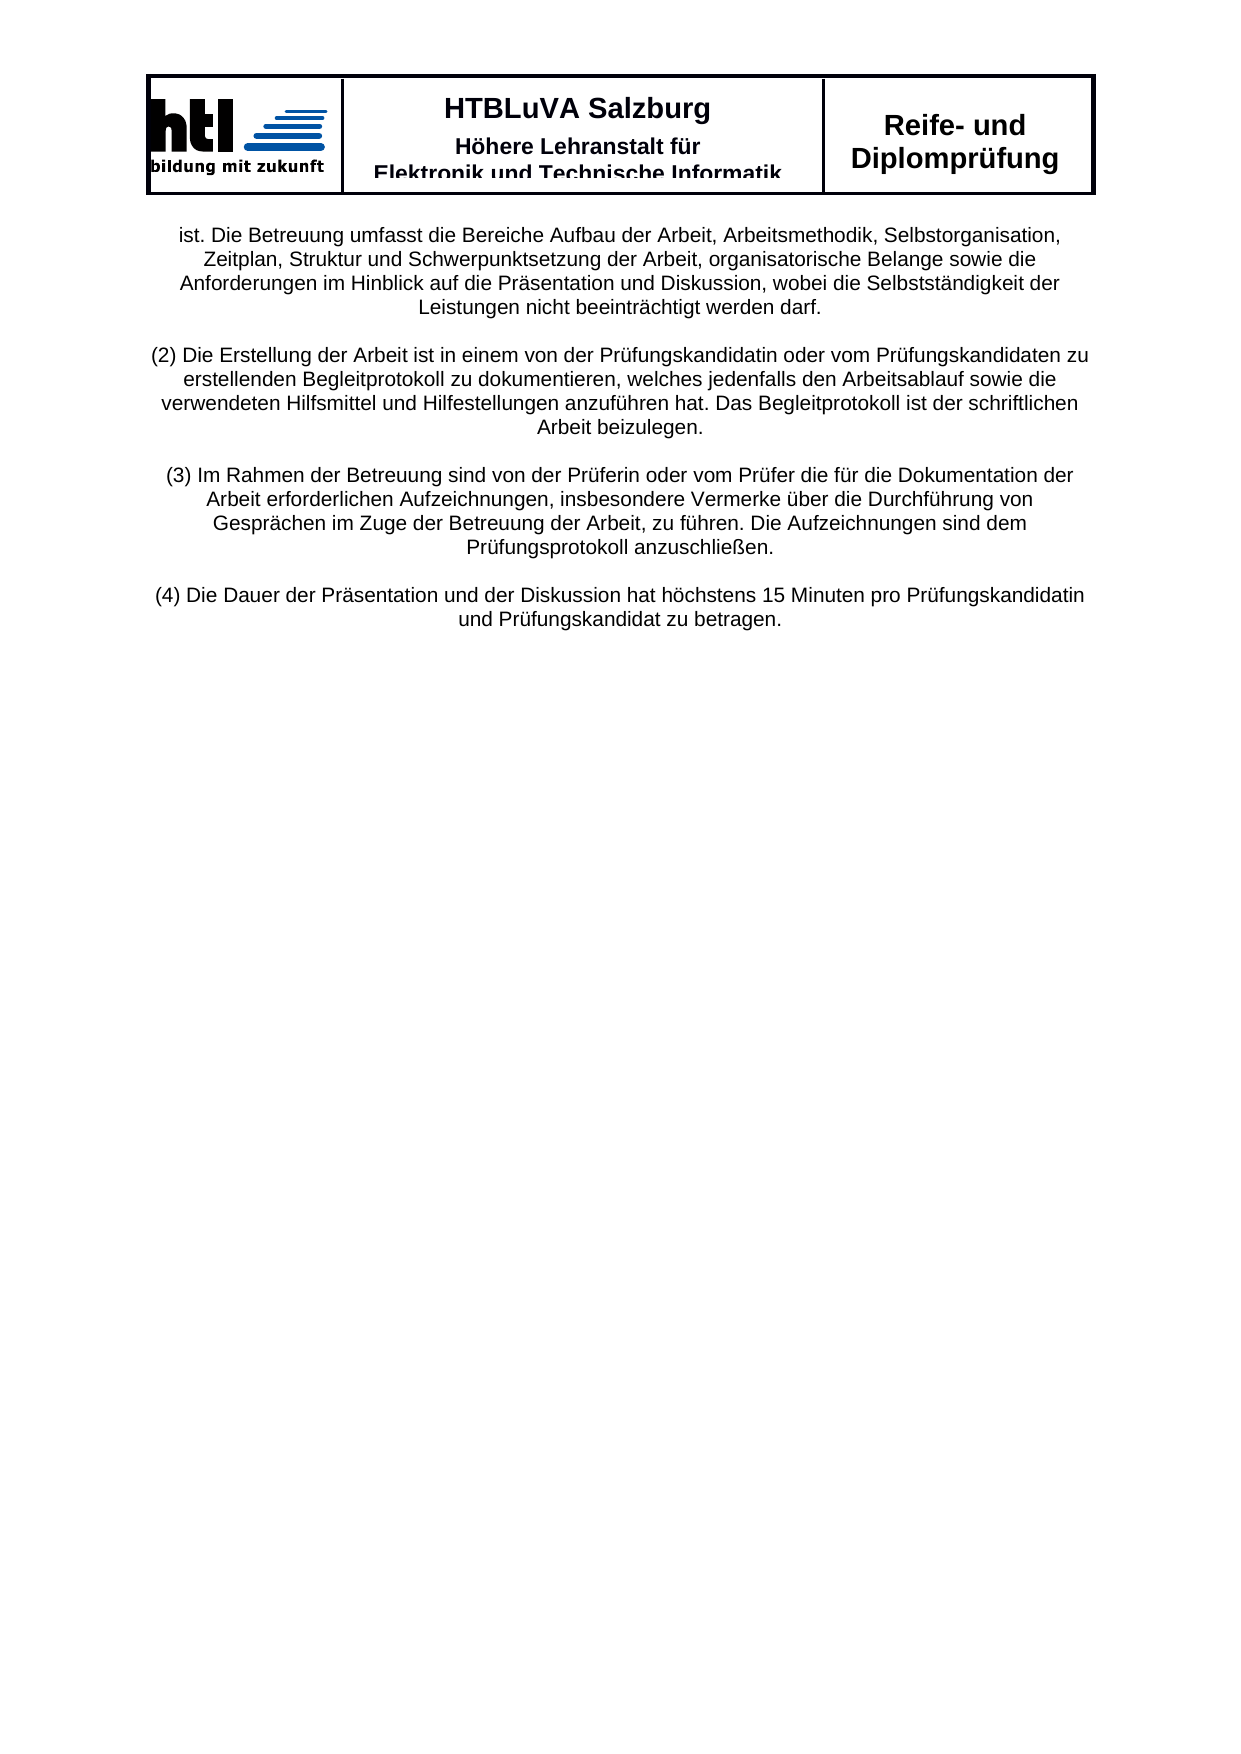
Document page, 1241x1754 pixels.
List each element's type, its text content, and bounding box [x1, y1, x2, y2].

text ist. Die Betreuung umfasst die Bereiche Aufbau der Arbeit, Arbeitsmethodik, Selbstorganisation, Zeitplan, Struktur und Schwerpunktsetzung der Arbeit, organisatorische Belange sowie die Anforderungen im Hinblick auf die Präsentation und Diskussion, wobei die Selbstständigkeit der Leistungen nicht beeinträchtigt werden darf. [148, 223, 1093, 319]
text (4) Die Dauer der Präsentation und der Diskussion hat höchstens 15 Minuten pro Prüfungskandidatin und Prüfungskandidat zu betragen. [148, 582, 1093, 630]
text (2) Die Erstellung der Arbeit ist in einem von der Prüfungskandidatin oder vom Prüfungskandidaten zu erstellenden Begleitprotokoll zu dokumentieren, welches jedenfalls den Arbeitsablauf sowie die verwendeten Hilfsmittel und Hilfestellungen anzuführen hat. Das Begleitprotokoll ist der schriftlichen Arbeit beizulegen. [148, 343, 1093, 439]
text (3) Im Rahmen der Betreuung sind von der Prüferin oder vom Prüfer die für die Dokumentation der Arbeit erforderlichen Aufzeichnungen, insbesondere Vermerke über die Durchführung von Gesprächen im Zuge der Betreuung der Arbeit, zu führen. Die Aufzeichnungen sind dem Prüfungsprotokoll anzuschließen. [148, 463, 1093, 558]
